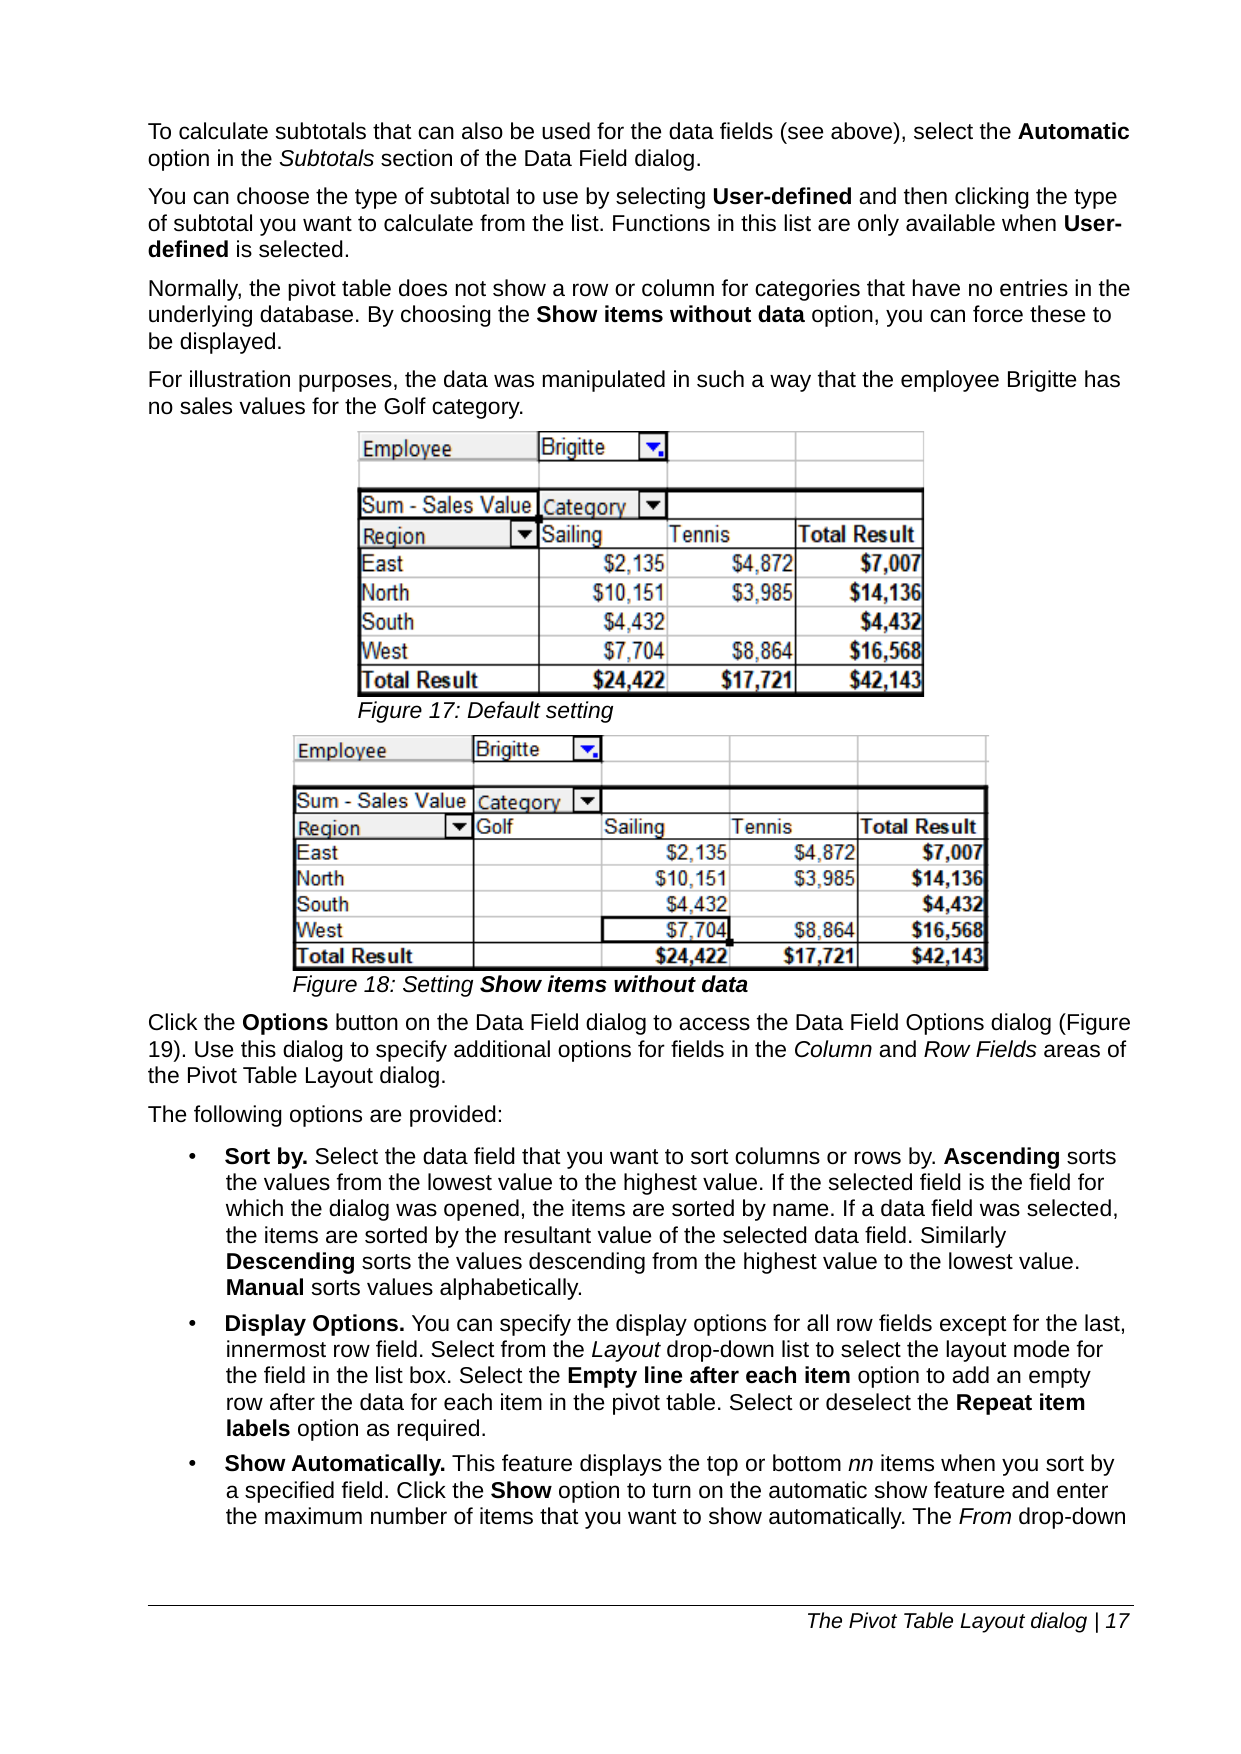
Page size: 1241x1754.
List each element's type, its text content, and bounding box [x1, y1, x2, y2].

picture [357, 431, 925, 697]
list Sort by. Select the data field that you want to sort columns or rows by. Ascending sorts the values from the lowest value to the highest value. If the selected field is the field for which the dialog was opened, the items are sorted by name. If a data field was selected, the items are sorted by the resultant value of the selected data field. Similarly Descending sorts the values descending from the highest value to the lowest value. Manual sorts values alphabetically. [185, 1140, 1134, 1301]
text To calculate subtotals that can also be used for the data fields (see above), select the Automatic option in the Subtotals section of the Data Field dialog. [148, 118, 1134, 171]
text You can choose the type of subtotal to use by selecting User-defined and then clicking the type of subtotal you want to calculate from the list. Functions in this list are only available when User-defined is selected. [148, 183, 1134, 262]
text For illustration purposes, the data was manipulated in such a way that the employee Brigitte has no sales values for the Golf category. [148, 366, 1134, 419]
text Normally, the pivot table does not show a row or column for categories that have no entries in the underlying database. By choosing the Show items without data option, you can force these to be displayed. [148, 275, 1134, 354]
list Display Options. You can specify the display options for all row fields except for the last, innermost row field. Select from the Layout drop-down list to select the layout mode for the field in the list box. Select the Empty line after each item option to add an empty row after the data for each item in the pivot table. Select or deselect the Repeat item labels option as required. [185, 1307, 1134, 1441]
text The following options are provided: [148, 1101, 1134, 1127]
text Figure 18: Setting Show items without data [292, 971, 989, 997]
list Show Automatically. This feature displays the top or bottom nn items when you sort by a specified field. Click the Show option to turn on the automatic show feature and enter the maximum number of items that you want to show automatically. The From drop-down [185, 1447, 1134, 1532]
picture [292, 735, 990, 971]
text Figure 17: Default setting [357, 697, 924, 723]
text Click the Options button on the Data Field dialog to access the Data Field Options dialog (Figure 19). Use this dialog to specify additional options for fields in the Column and Row Fields areas of the Pivot Table Layout dialog. [148, 1009, 1134, 1088]
